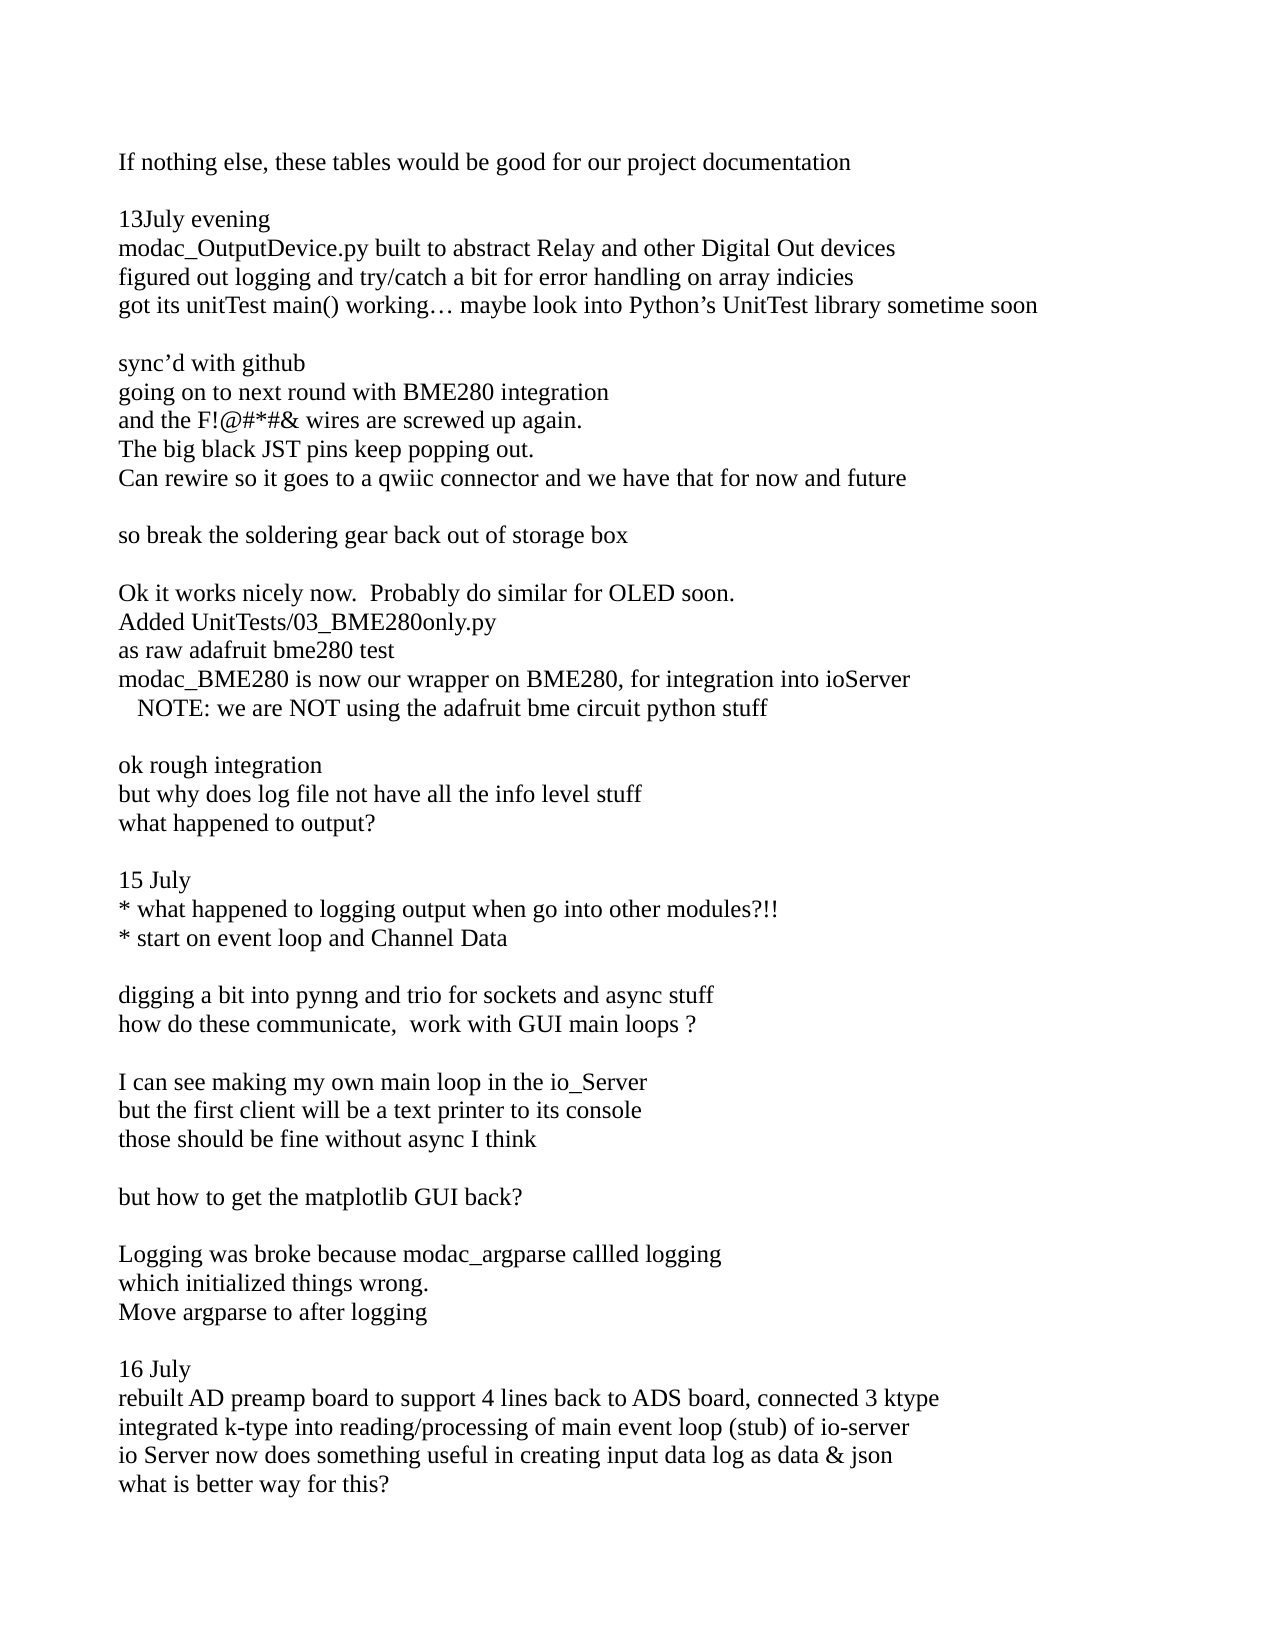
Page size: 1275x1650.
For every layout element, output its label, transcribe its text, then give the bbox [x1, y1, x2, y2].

text integrated k-type into reading/processing of main event loop (stub) of io-server [118, 1412, 1157, 1441]
text NOTE: we are NOT using the adafruit bme circuit python stuff [118, 693, 1157, 722]
text but how to get the matplotlib GUI back? [118, 1182, 1157, 1211]
text going on to next round with BME280 integration [118, 377, 1157, 406]
text * start on event loop and Channel Data [118, 923, 1157, 952]
text Ok it works nicely now. Probably do similar for OLED soon. [118, 578, 1157, 607]
text Logging was broke because modac_argparse callled logging [118, 1239, 1157, 1268]
text got its unitTest main() working… maybe look into Python’s UnitTest library sometime soon [118, 291, 1157, 319]
text digging a bit into pynng and trio for sockets and async stuff [118, 981, 1157, 1009]
text as raw adafruit bme280 test [118, 636, 1157, 664]
text modac_BME280 is now our wrapper on BME280, for integration into ioServer [118, 664, 1157, 693]
text 13July evening [118, 204, 1157, 233]
text sync’d with github [118, 348, 1157, 377]
text The big black JST pins keep popping out. [118, 434, 1157, 463]
text rebuilt AD preamp board to support 4 lines back to ADS board, connected 3 ktype [118, 1383, 1157, 1412]
text io Server now does something useful in creating input data log as data & json [118, 1441, 1157, 1469]
text and the F!@#*#& wires are screwed up again. [118, 406, 1157, 434]
text * what happened to logging output when go into other modules?!! [118, 894, 1157, 923]
text I can see making my own main loop in the io_Server [118, 1067, 1157, 1096]
text modac_OutputDevice.py built to abstract Relay and other Digital Out devices [118, 233, 1157, 262]
text 15 July [118, 866, 1157, 894]
text Move argparse to after logging [118, 1297, 1157, 1326]
text Added UnitTests/03_BME280only.py [118, 607, 1157, 636]
text Can rewire so it goes to a qwiic connector and we have that for now and future [118, 463, 1157, 492]
text what is better way for this? [118, 1469, 1157, 1498]
text but the first client will be a text printer to its console [118, 1096, 1157, 1124]
text 16 July [118, 1354, 1157, 1383]
text ok rough integration [118, 751, 1157, 779]
text which initialized things wrong. [118, 1268, 1157, 1297]
text figured out logging and try/catch a bit for error handling on array indicies [118, 262, 1157, 291]
text but why does log file not have all the info level stuff what happened to output? [118, 779, 1157, 837]
text so break the soldering gear back out of storage box [118, 521, 1157, 549]
text how do these communicate, work with GUI main loops ? [118, 1009, 1157, 1038]
text If nothing else, these tables would be good for our project documentation [118, 147, 1157, 176]
text those should be fine without async I think [118, 1124, 1157, 1153]
